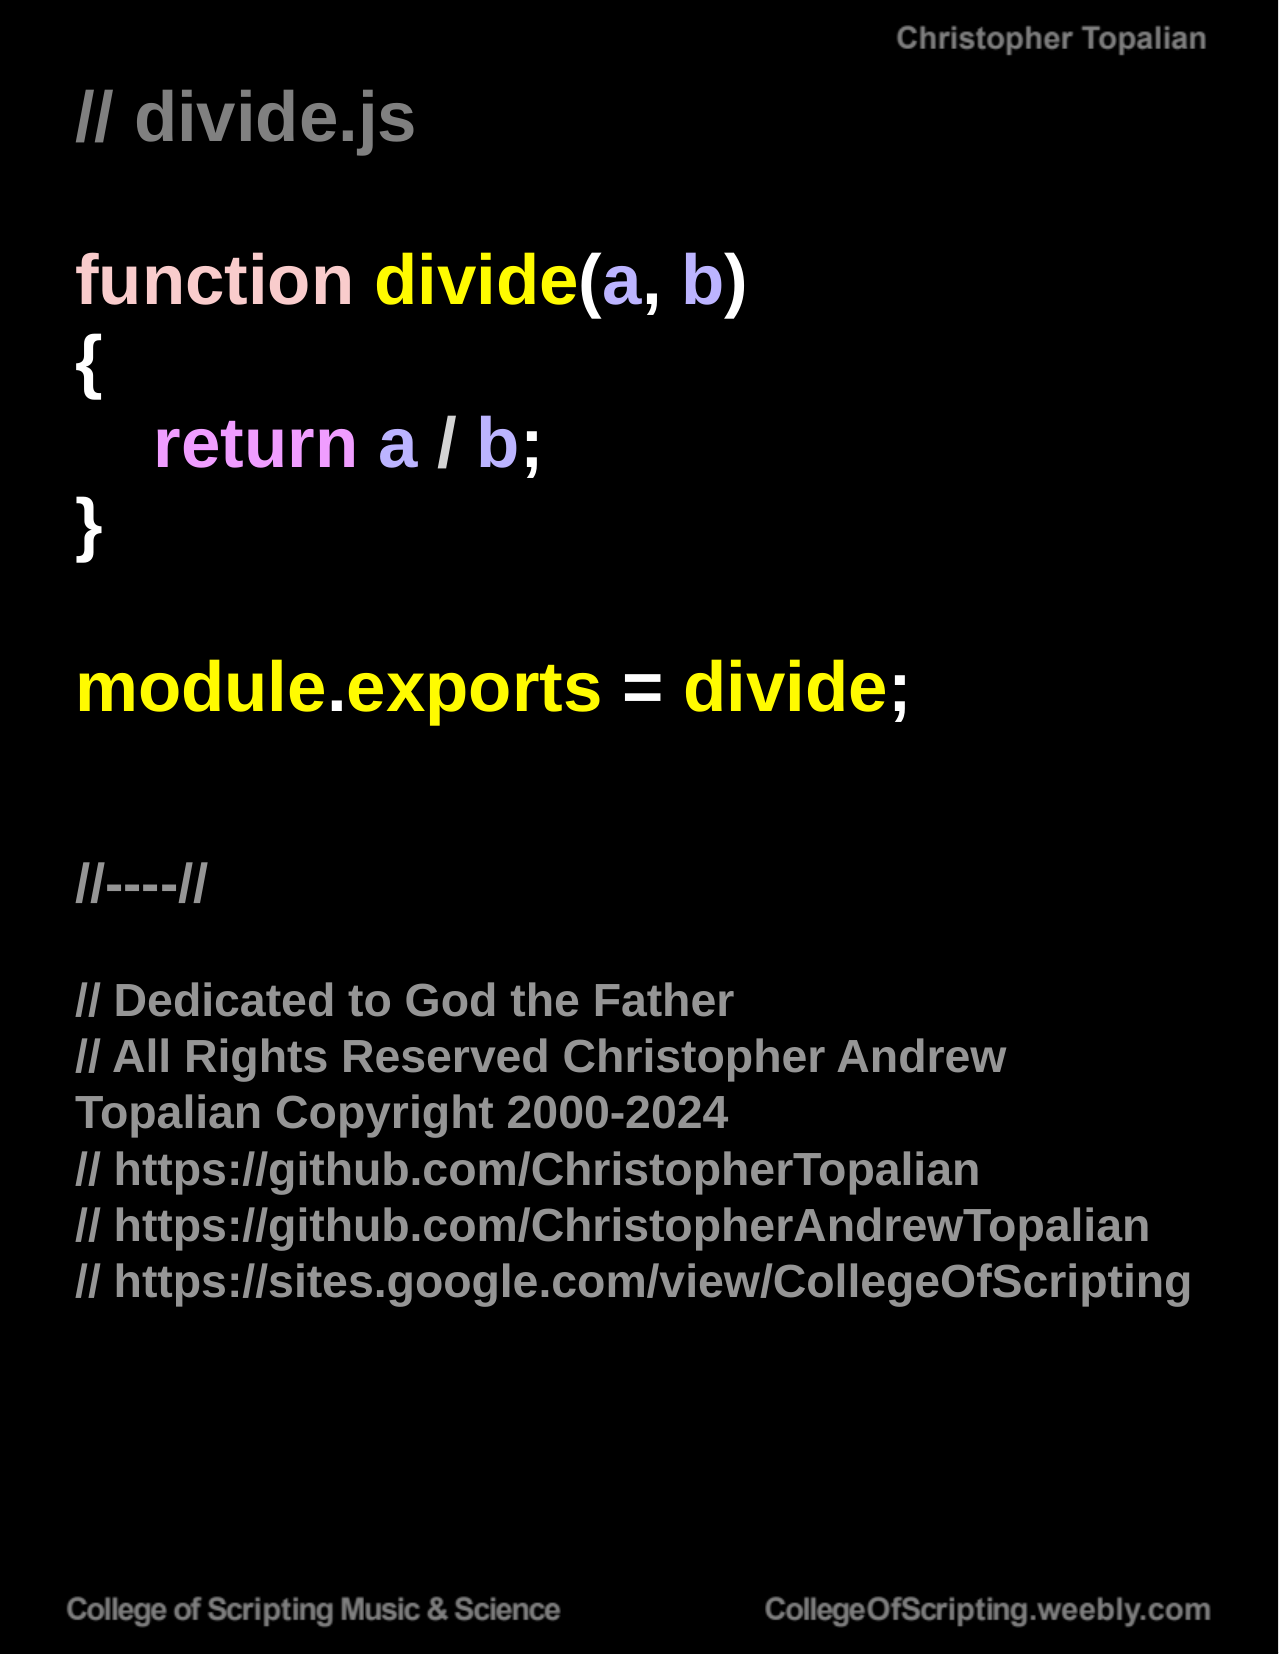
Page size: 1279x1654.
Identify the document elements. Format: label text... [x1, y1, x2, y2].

text } [75, 482, 1203, 564]
text // All Rights Reserved Christopher Andrew Topalian Copyright 2000-2024 [75, 1026, 1203, 1139]
text // https://sites.google.com/view/CollegeOfScripting [75, 1251, 1203, 1307]
text // Dedicated to God the Father [75, 970, 1203, 1026]
text // https://github.com/ChristopherAndrewTopalian [75, 1195, 1203, 1251]
text // divide.js [75, 75, 1203, 156]
text module.exports = divide; [75, 645, 1203, 727]
text return a / b; [75, 401, 1203, 482]
text // https://github.com/ChristopherTopalian [75, 1139, 1203, 1195]
text { [75, 319, 1203, 401]
text function divide(a, b) [75, 238, 1203, 319]
text //----// [75, 851, 1203, 914]
